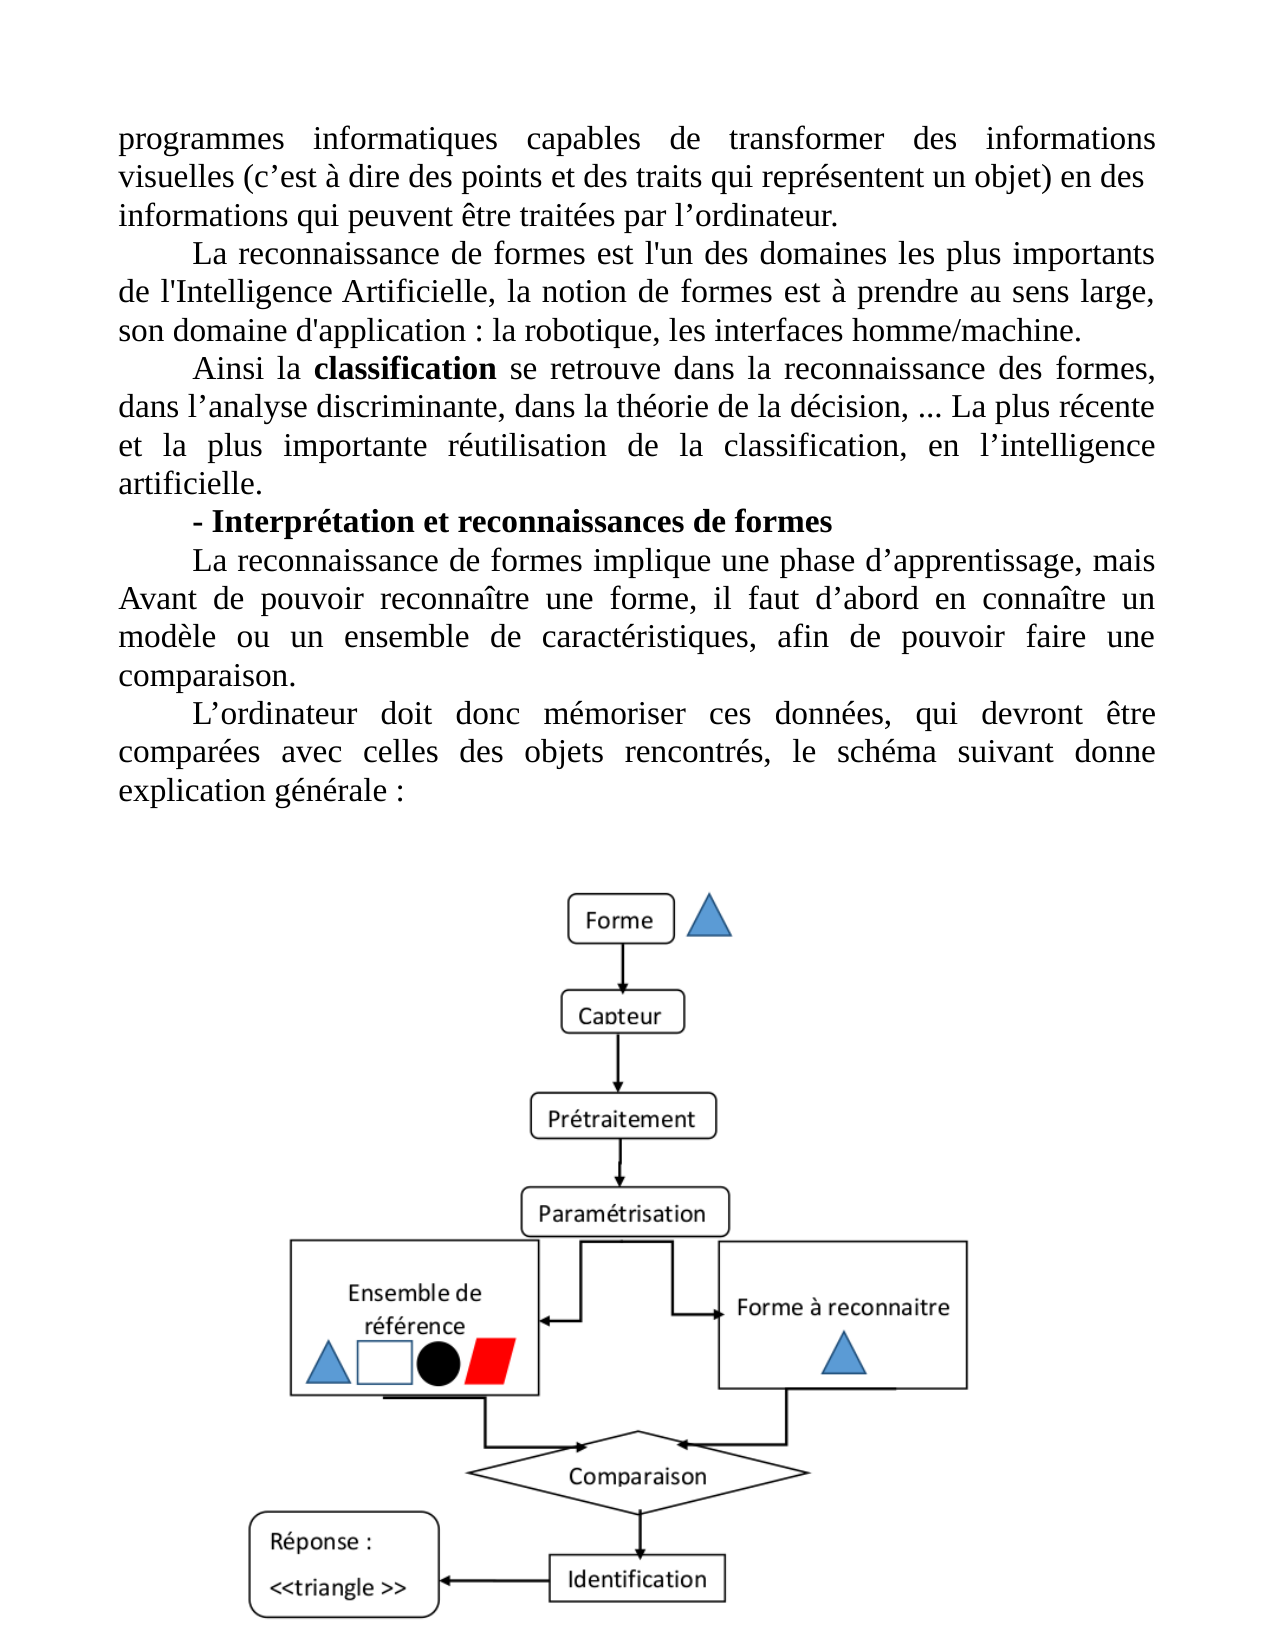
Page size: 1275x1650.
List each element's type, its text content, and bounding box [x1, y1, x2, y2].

text - Interprétation et reconnaissances de formes [118, 501, 1157, 540]
picture [207, 880, 1038, 1637]
text La reconnaissance de formes implique une phase d’apprentissage, mais Avant de pouvoir reconnaître une forme, il faut d’abord en connaître un modèle ou un ensemble de caractéristiques, afin de pouvoir faire une comparaison. [118, 540, 1157, 693]
text informations qui peuvent être traitées par l’ordinateur. [118, 195, 1157, 233]
text Ainsi la classification se retrouve dans la reconnaissance des formes, dans l’analyse discriminante, dans la théorie de la décision, ... La plus récente et la plus importante réutilisation de la classification, en l’intelligence artificielle. [118, 348, 1157, 501]
text L’ordinateur doit donc mémoriser ces données, qui devront être comparées avec celles des objets rencontrés, le schéma suivant donne explication générale : [118, 693, 1157, 808]
text programmes informatiques capables de transformer des informations visuelles (c’est à dire des points et des traits qui représentent un objet) en des [118, 118, 1157, 195]
text La reconnaissance de formes est l'un des domaines les plus importants de l'Intelligence Artificielle, la notion de formes est à prendre au sens large, son domaine d'application : la robotique, les interfaces homme/machine. [118, 233, 1157, 348]
